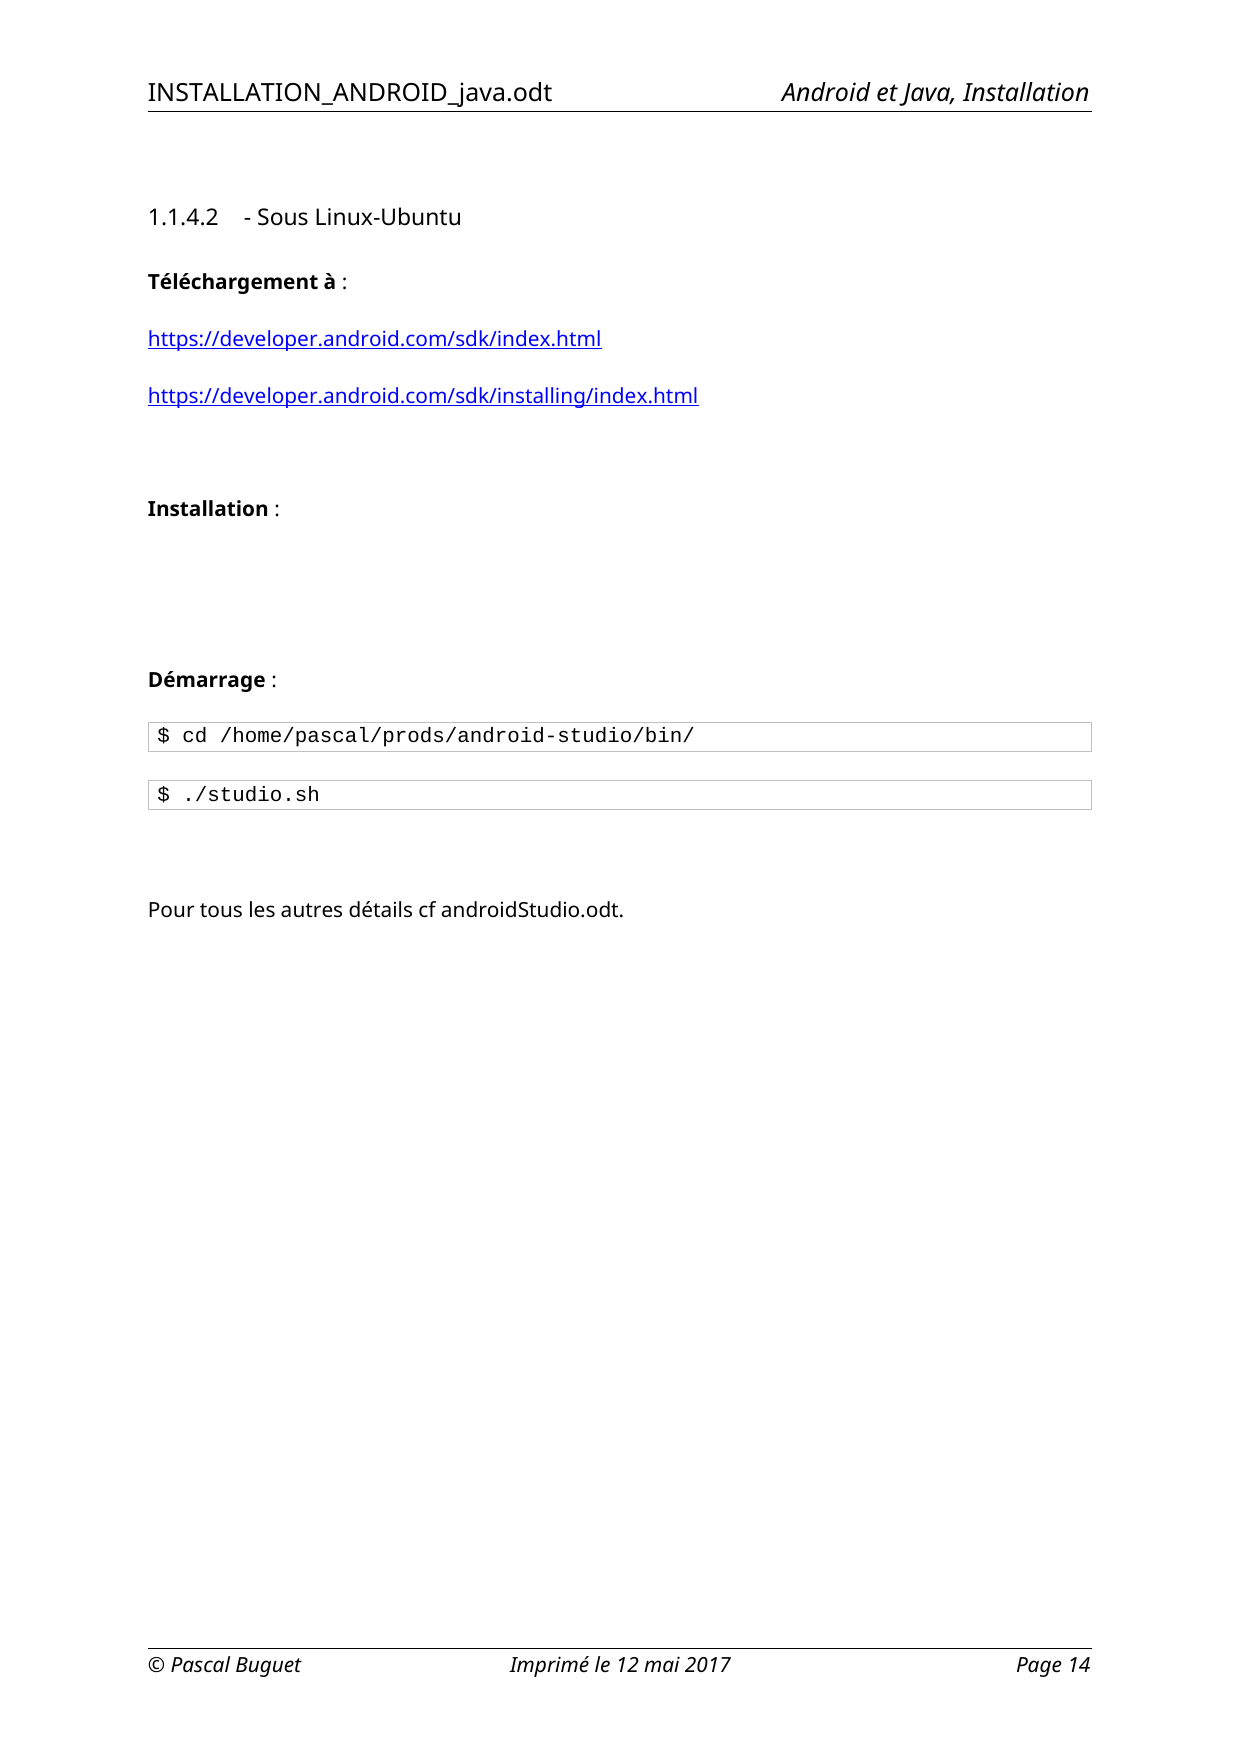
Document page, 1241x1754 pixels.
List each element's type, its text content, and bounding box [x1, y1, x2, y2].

text Téléchargement à : [148, 267, 1092, 296]
text $ cd /home/pascal/prods/android-studio/bin/ [149, 723, 1091, 751]
subtitle - Sous Linux-Ubuntu [148, 201, 1092, 232]
text $ ./studio.sh [149, 781, 1091, 809]
text Installation : [148, 494, 1092, 523]
text https://developer.android.com/sdk/installing/index.html [148, 381, 1092, 409]
text Pour tous les autres détails cf androidStudio.odt. [148, 896, 1092, 924]
text https://developer.android.com/sdk/index.html [148, 324, 1092, 352]
text Démarrage : [148, 665, 1092, 694]
